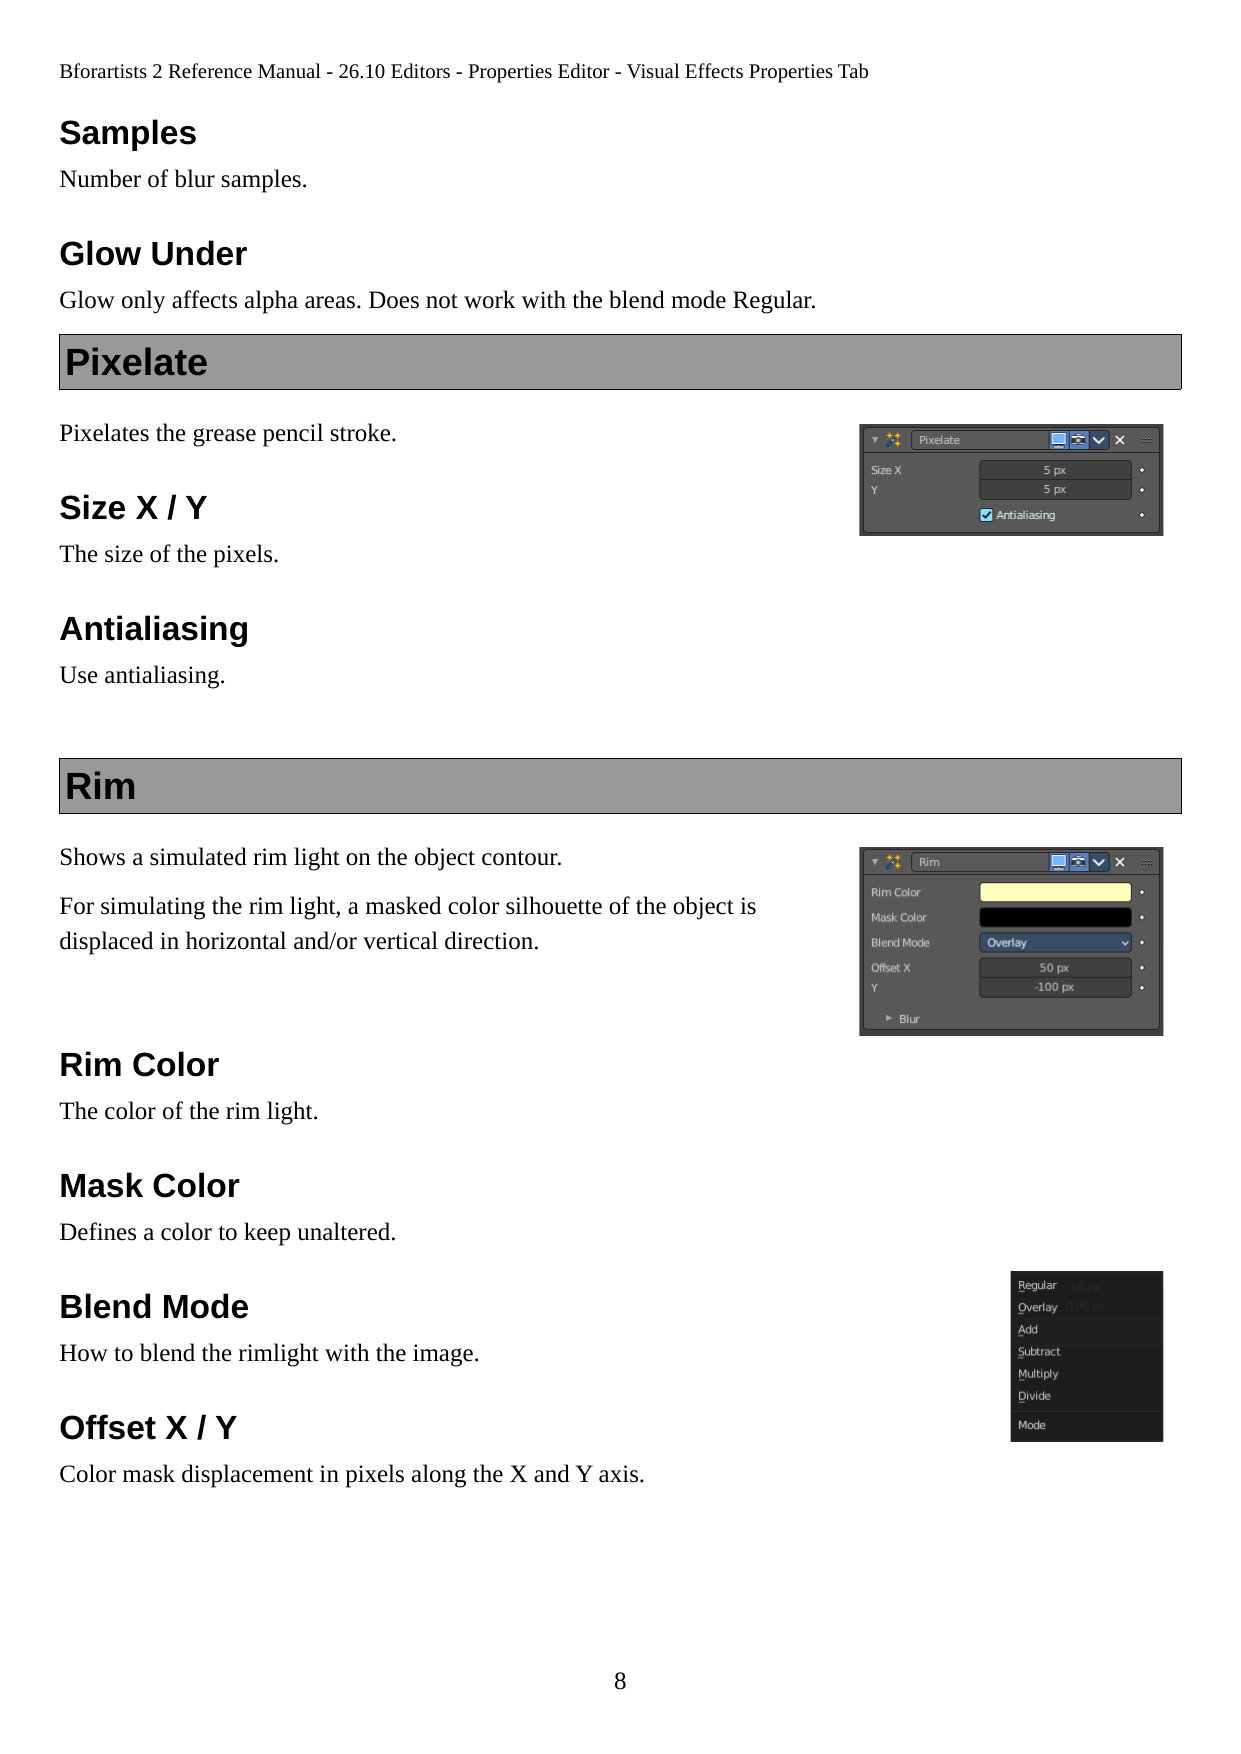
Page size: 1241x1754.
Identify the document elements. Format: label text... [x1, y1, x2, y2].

subtitle [1164, 1287, 1181, 1325]
text Use antialiasing. [59, 660, 1181, 689]
table_header Pixelate [60, 335, 1181, 389]
text How to blend the rimlight with the image. [59, 1338, 1010, 1367]
text Glow only affects alpha areas. Does not work with the blend mode Regular. [59, 285, 1181, 313]
picture [859, 847, 1164, 1036]
subtitle Glow Under [59, 234, 1181, 272]
subtitle Mask Color [59, 1166, 1181, 1204]
text The color of the rim light. [59, 1096, 1181, 1124]
picture [1010, 1271, 1164, 1442]
subtitle Samples [59, 113, 1181, 151]
subtitle Blend Mode [59, 1287, 1010, 1325]
text Shows a simulated rim light on the object contour. [59, 842, 1181, 871]
subtitle Antialiasing [59, 609, 1181, 647]
subtitle [1164, 488, 1181, 526]
subtitle Offset X / Y [59, 1408, 1181, 1446]
text Number of blur samples. [59, 164, 1181, 192]
text Pixelates the grease pencil stroke. [59, 418, 1181, 447]
text The size of the pixels. [59, 539, 1181, 568]
subtitle Size X / Y [59, 488, 859, 526]
text Color mask displacement in pixels along the X and Y axis. [59, 1459, 1181, 1488]
picture [859, 424, 1164, 536]
text Defines a color to keep unaltered. [59, 1217, 1181, 1246]
text For simulating the rim light, a masked color silhouette of the object is displaced in horizontal and/or vertical direction. [59, 891, 859, 954]
subtitle Rim Color [59, 1045, 1181, 1083]
table_header Rim [60, 759, 1181, 813]
